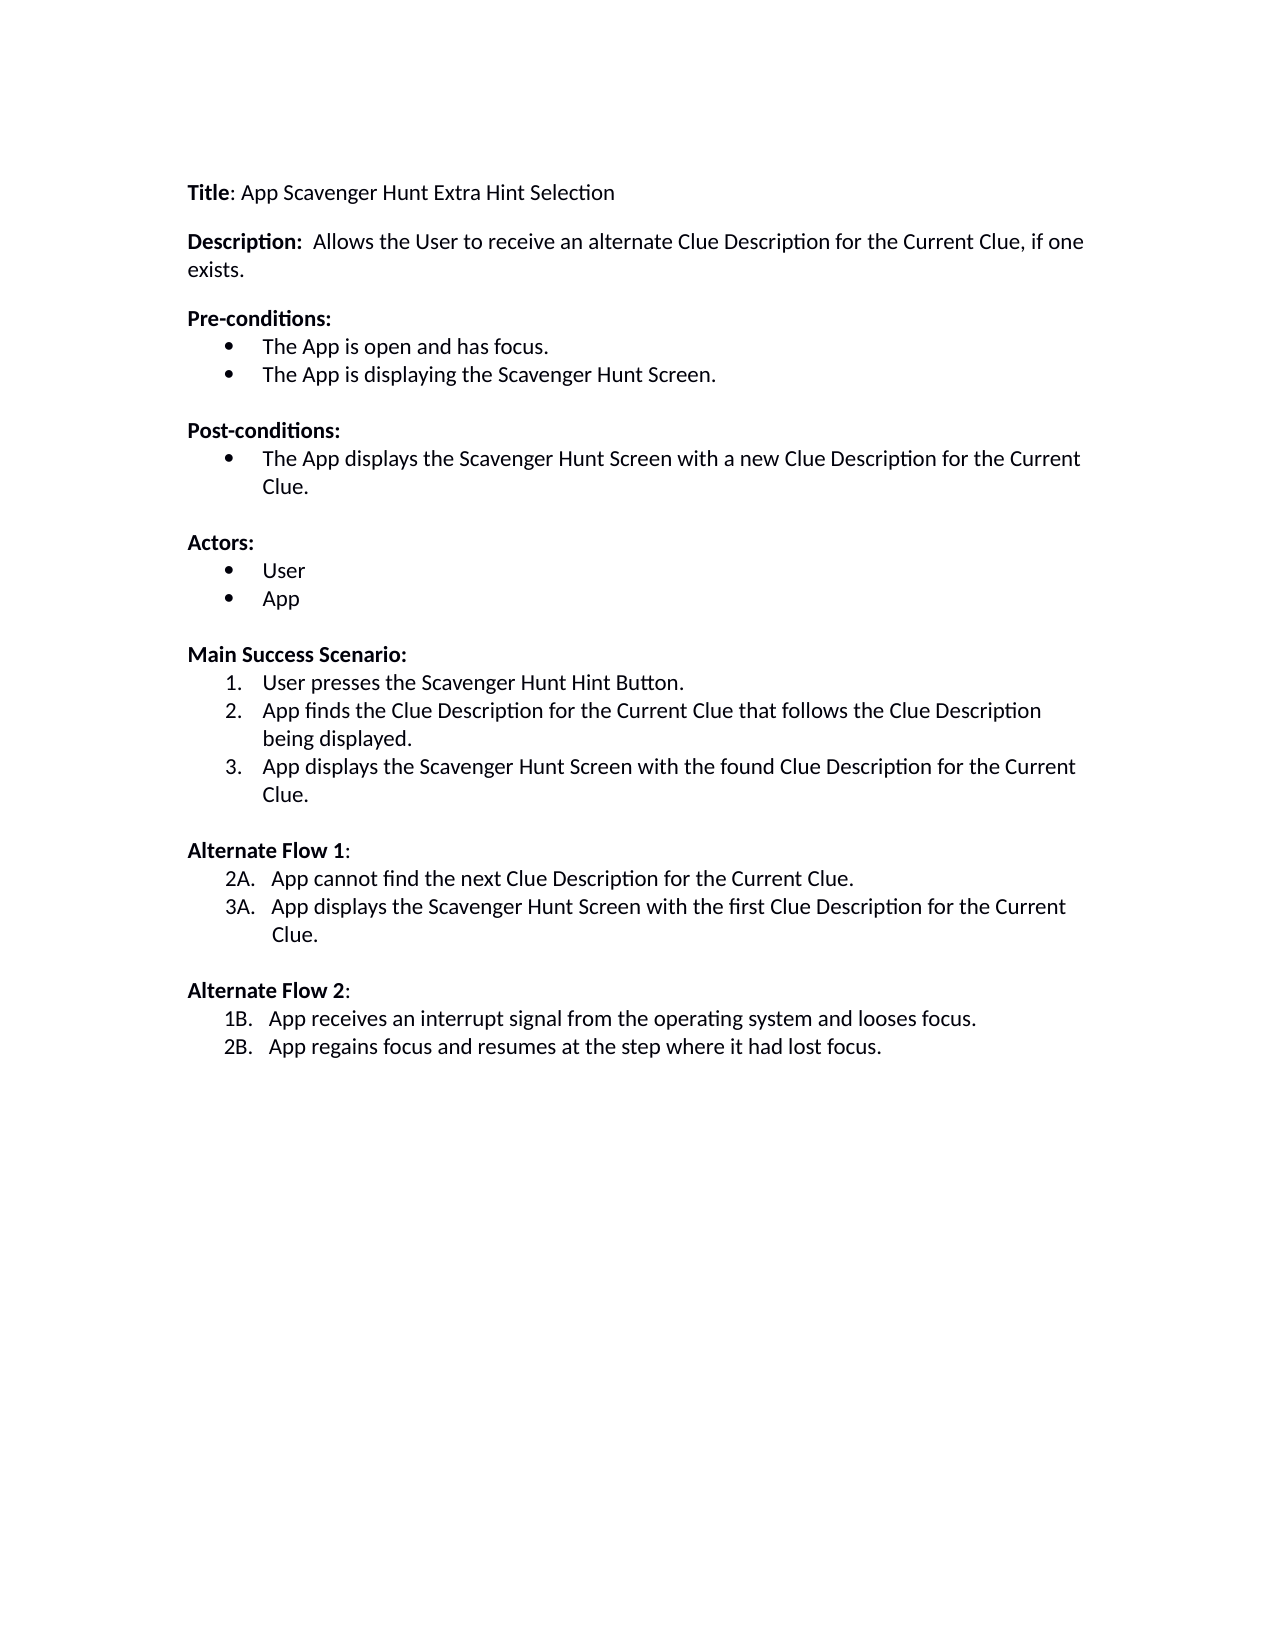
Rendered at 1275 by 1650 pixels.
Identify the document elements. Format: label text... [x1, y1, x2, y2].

text Alternate Flow 2: [187, 976, 1087, 1004]
text Alternate Flow 1: [187, 836, 1087, 864]
list User [225, 556, 1087, 584]
list User presses the Scavenger Hunt Hint Button. [225, 668, 1087, 696]
list App displays the Scavenger Hunt Screen with the found Clue Description for the Current Clue. [225, 752, 1087, 808]
text Title: App Scavenger Hunt Extra Hint Selection [187, 178, 1087, 206]
list App [225, 584, 1087, 612]
list App finds the Clue Description for the Current Clue that follows the Clue Description being displayed. [225, 696, 1087, 752]
list The App is open and has focus. [225, 332, 1087, 360]
text Pre-conditions: [187, 304, 1087, 332]
list The App is displaying the Scavenger Hunt Screen. [225, 360, 1087, 388]
text 2B. App regains focus and resumes at the step where it had lost focus. [187, 1032, 1087, 1060]
text Description: Allows the User to receive an alternate Clue Description for the Current Clue, if one exists. [187, 227, 1087, 283]
text Post-conditions: [187, 416, 1087, 444]
text 2A. App cannot find the next Clue Description for the Current Clue. [225, 864, 1087, 892]
text 1B. App receives an interrupt signal from the operating system and looses focus. [187, 1004, 1087, 1032]
text Main Success Scenario: [187, 640, 1087, 668]
text 3A. App displays the Scavenger Hunt Screen with the first Clue Description for the Current Clue. [225, 892, 1087, 948]
text Actors: [187, 528, 1087, 556]
list The App displays the Scavenger Hunt Screen with a new Clue Description for the Current Clue. [225, 444, 1087, 500]
